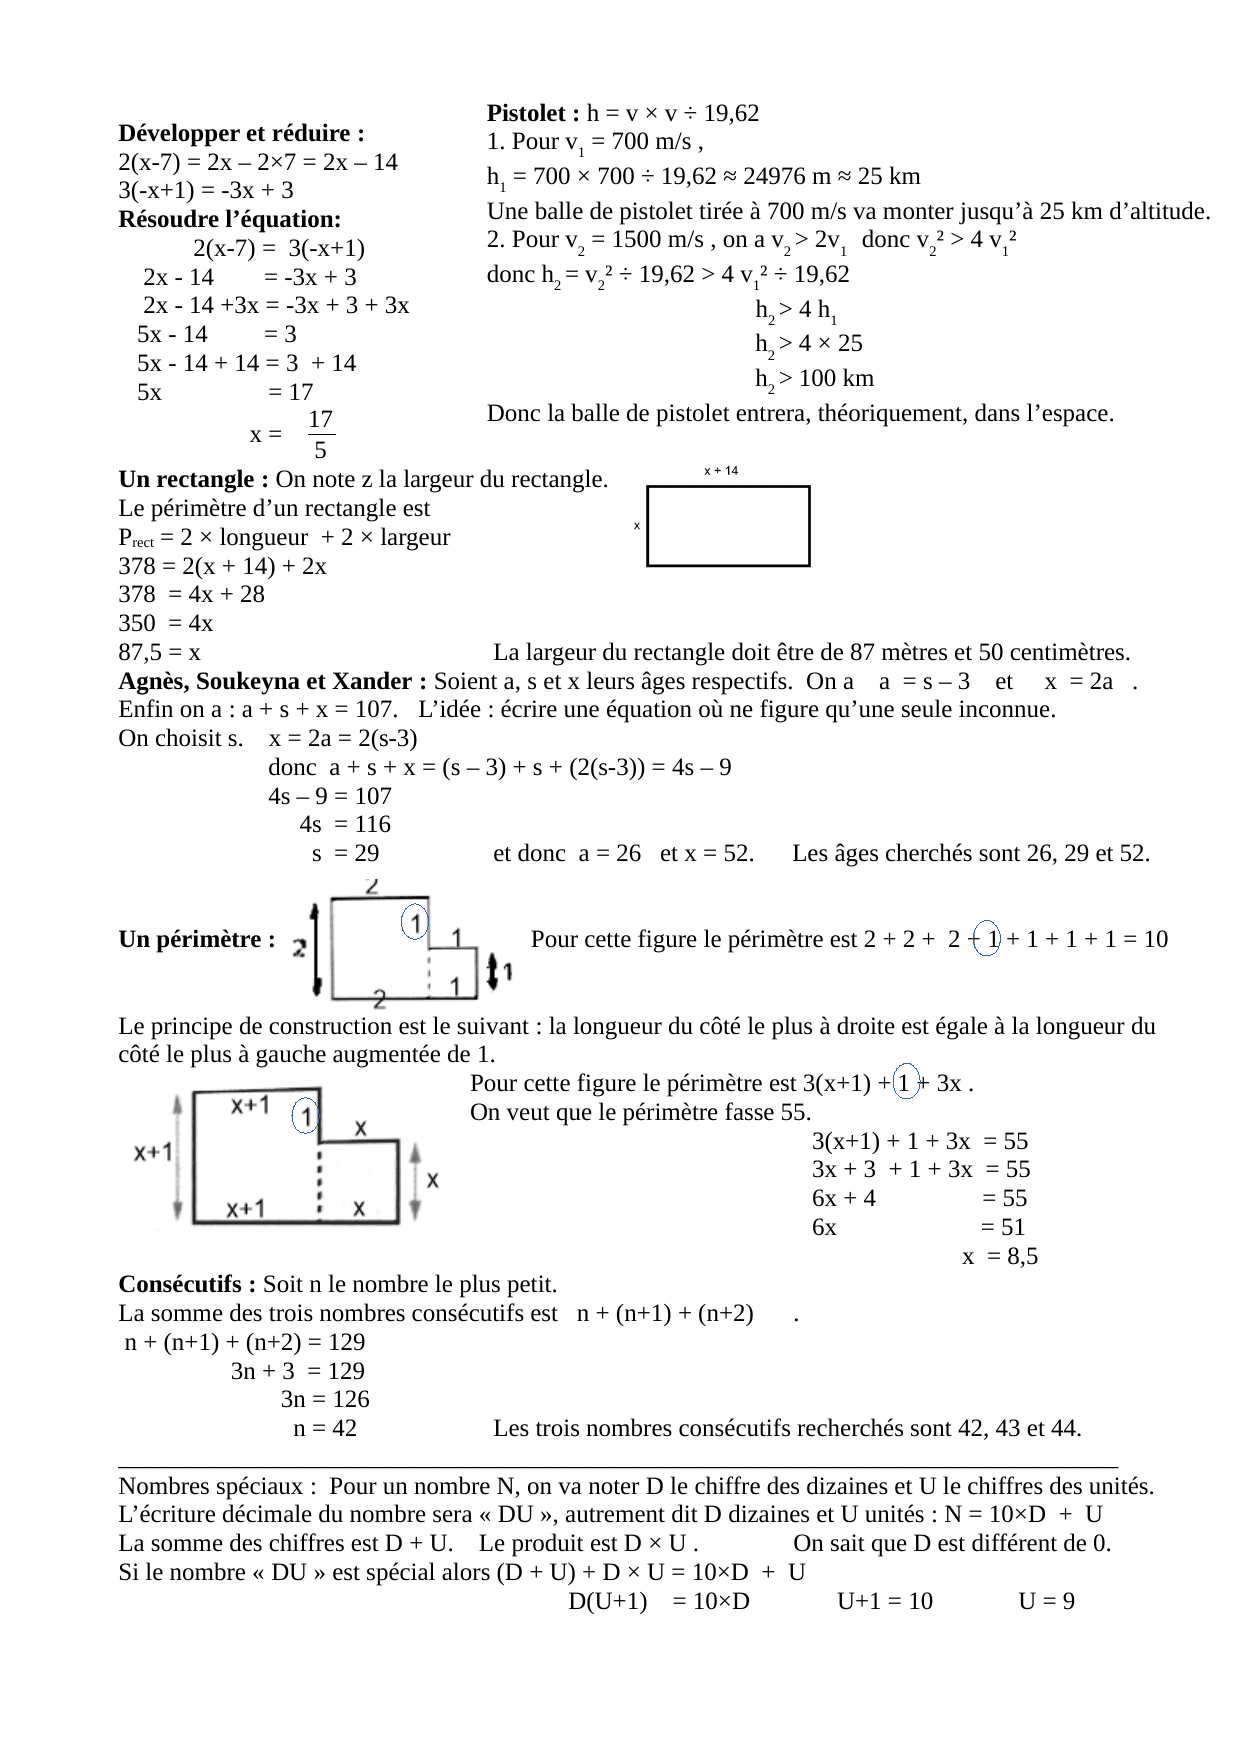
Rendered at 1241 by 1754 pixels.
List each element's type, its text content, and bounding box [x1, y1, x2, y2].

text On choisit s. x = 2a = 2(s-3) [118, 723, 1169, 752]
text On veut que le périmètre fasse 55. [470, 1097, 1169, 1126]
text s = 29 et donc a = 26 et x = 52. Les âges cherchés sont 26, 29 et 52. [118, 838, 1169, 867]
text 2(x-7) = 3(-x+1) 2x - 14 = -3x + 3 [118, 233, 1169, 291]
picture [127, 1080, 470, 1239]
text D(U+1) = 10×D U+1 = 10 U = 9 [118, 1586, 1169, 1614]
text 87,5 = x La largeur du rectangle doit être de 87 mètres et 50 centimètres. [118, 637, 1169, 666]
picture [280, 879, 520, 1011]
text Nombres spéciaux : Pour un nombre N, on va noter D le chiffre des dizaines et U le chiffres des unités. [118, 1471, 1169, 1499]
text La somme des trois nombres consécutifs est n + (n+1) + (n+2) . [118, 1298, 1169, 1327]
text x = [118, 406, 1169, 464]
text x = 8,5 [118, 1241, 1169, 1269]
text Si le nombre « DU » est spécial alors (D + U) + D × U = 10×D + U [118, 1557, 1169, 1586]
text Un rectangle : On note z la largeur du rectangle. [118, 464, 632, 493]
text 2x - 14 +3x = -3x + 3 + 3x [118, 291, 1169, 319]
text 3n = 126 [118, 1384, 1169, 1413]
text n = 42 Les trois nombres consécutifs recherchés sont 42, 43 et 44. [118, 1413, 1169, 1442]
text L’écriture décimale du nombre sera « DU », autrement dit D dizaines et U unités : N = 10×D + U [118, 1499, 1169, 1528]
text Pour cette figure le périmètre est 2 + 2 + 2 + 1 + 1 + 1 + 1 = 10 [520, 924, 1169, 953]
text Développer et réduire : [118, 118, 1169, 147]
text 2(x-7) = 2x – 2×7 = 2x – 14 [118, 147, 1169, 176]
text Enfin on a : a + s + x = 107. L’idée : écrire une équation où ne figure qu’une seule inconnue. [118, 694, 1169, 723]
text 6x = 51 [118, 1212, 1169, 1241]
text Le périmètre d’un rectangle est [118, 493, 632, 522]
text Prect = 2 × longueur + 2 × largeur [118, 522, 632, 551]
text [817, 464, 1169, 493]
text Le principe de construction est le suivant : la longueur du côté le plus à droite est égale à la longueur du côté le plus à gauche augmentée de 1. [118, 1011, 1169, 1068]
picture [632, 464, 817, 570]
text ________________________________________________________________________________ [118, 1442, 1169, 1471]
text [817, 522, 1169, 551]
text Agnès, Soukeyna et Xander : Soient a, s et x leurs âges respectifs. On a a = s – 3 et x = 2a . [118, 666, 1169, 694]
text 4s = 116 [118, 809, 1169, 838]
text Résoudre l’équation: [118, 204, 1169, 233]
text [817, 493, 1169, 522]
text 378 = 4x + 28 [118, 579, 1169, 608]
text 378 = 2(x + 14) + 2x [118, 551, 1169, 579]
text Consécutifs : Soit n le nombre le plus petit. [118, 1269, 1169, 1298]
text 3(x+1) + 1 + 3x = 55 [470, 1126, 1169, 1154]
text 3x + 3 + 1 + 3x = 55 [470, 1154, 1169, 1183]
text 6x + 4 = 55 [470, 1183, 1169, 1212]
text 350 = 4x [118, 608, 1169, 637]
text 5x - 14 + 14 = 3 + 14 [118, 348, 1169, 377]
text 5x - 14 = 3 [118, 319, 1169, 348]
text 3(-x+1) = -3x + 3 [118, 176, 1169, 204]
text La somme des chiffres est D + U. Le produit est D × U . On sait que D est différent de 0. [118, 1528, 1169, 1557]
text 4s – 9 = 107 [118, 781, 1169, 809]
text [118, 1183, 127, 1212]
text n + (n+1) + (n+2) = 129 [118, 1327, 1169, 1356]
text 3n + 3 = 129 [118, 1356, 1169, 1384]
text donc a + s + x = (s – 3) + s + (2(s-3)) = 4s – 9 [118, 752, 1169, 781]
text Pour cette figure le périmètre est 3(x+1) + 1 + 3x . [118, 1068, 1169, 1097]
text Un périmètre : [118, 924, 280, 953]
text 5x = 17 [118, 377, 1169, 406]
